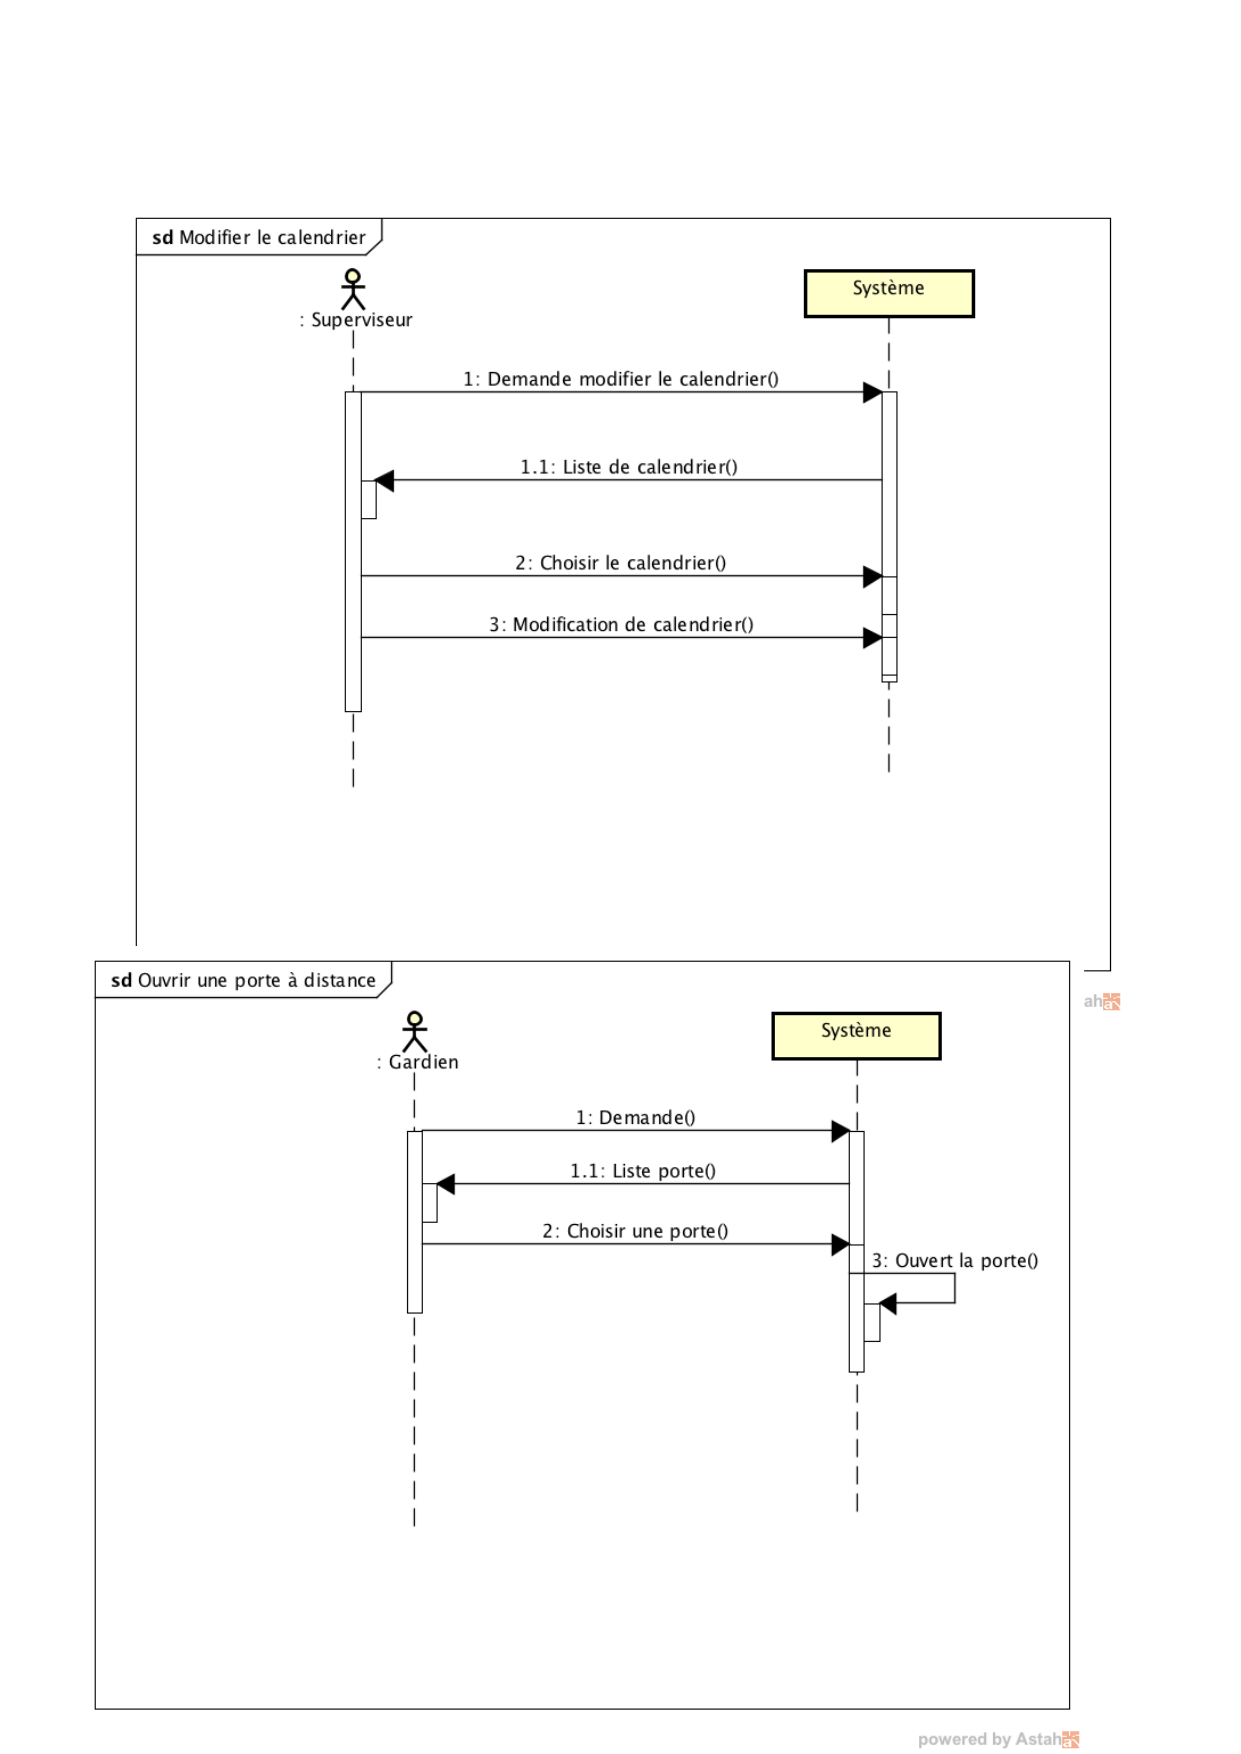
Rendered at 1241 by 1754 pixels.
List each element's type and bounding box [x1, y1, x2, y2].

picture [80, 203, 1125, 1754]
